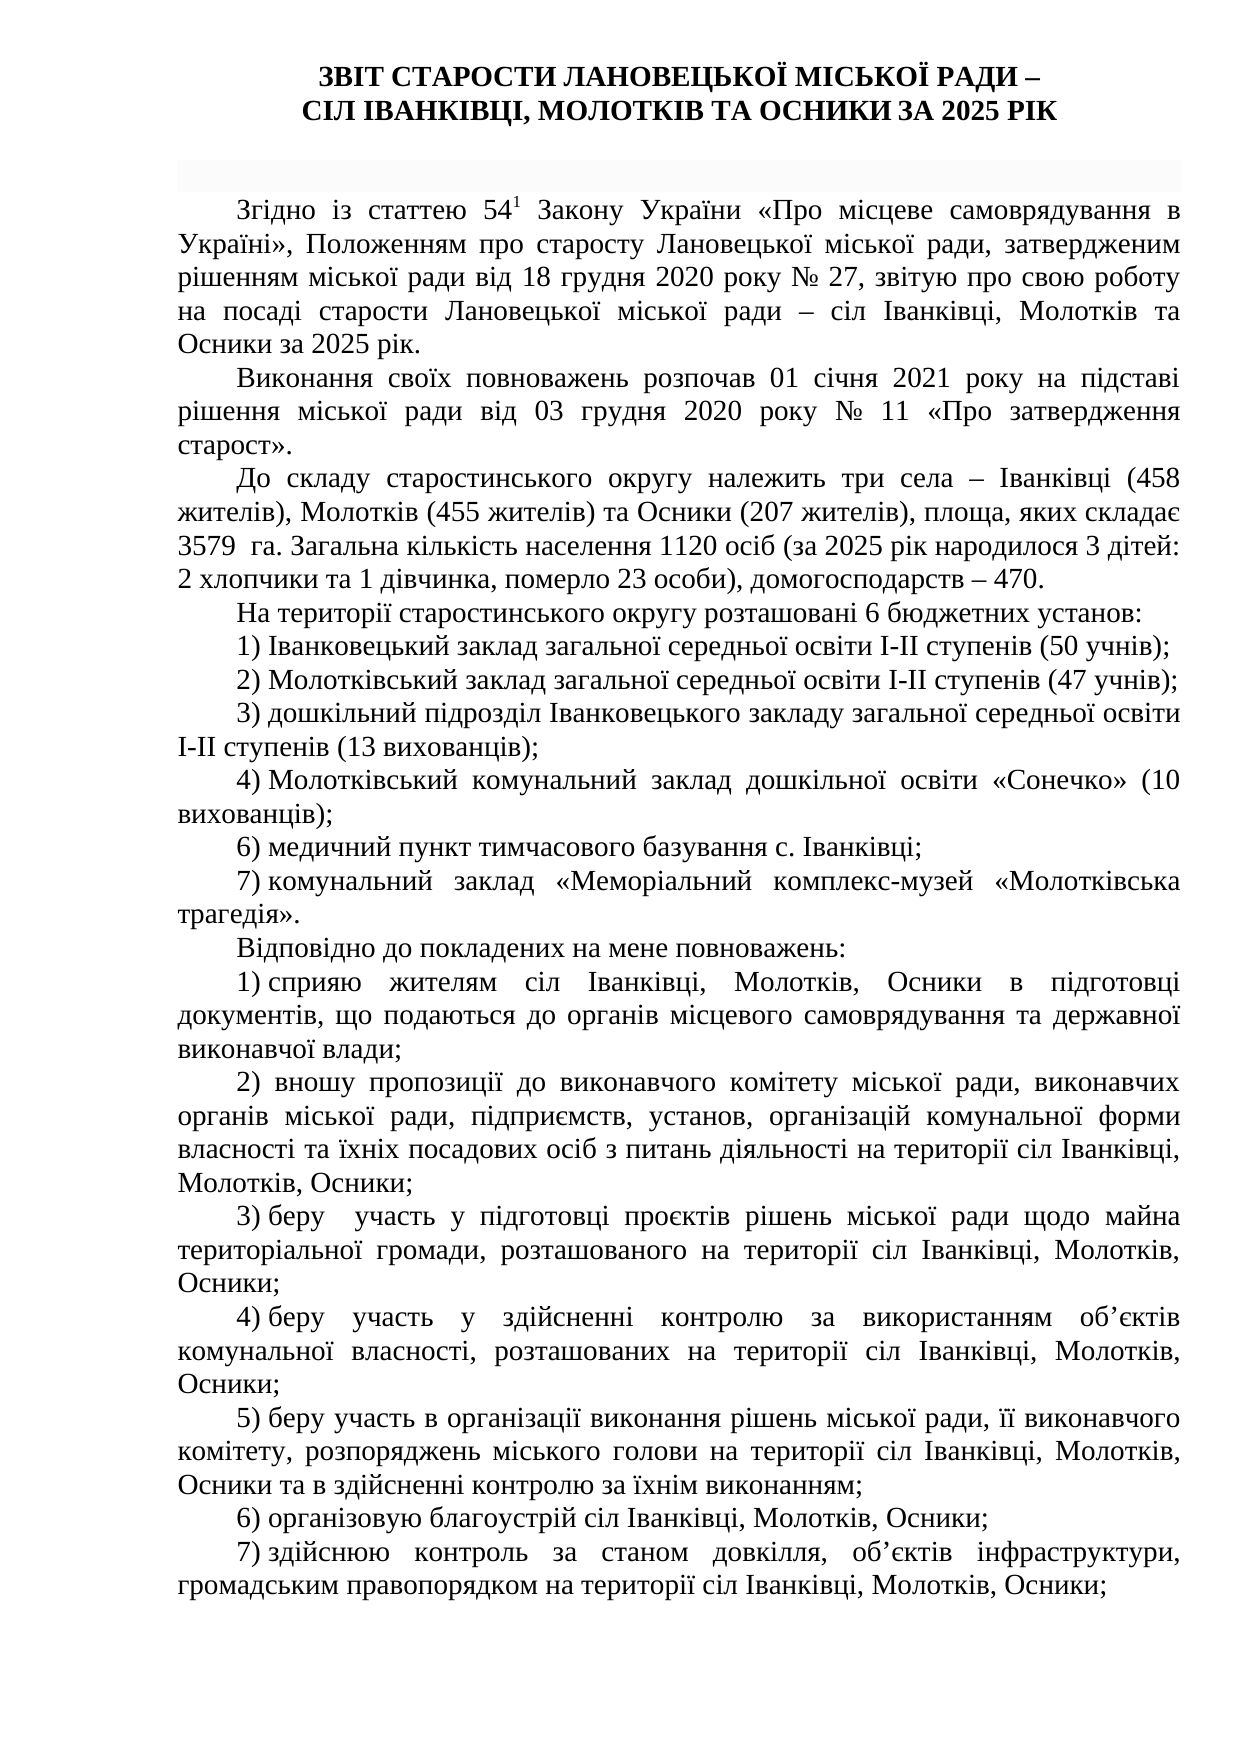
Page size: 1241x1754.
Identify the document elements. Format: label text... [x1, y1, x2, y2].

text 7) комунальний заклад «Меморіальний комплекс-музей «Молотківська трагедія». [177, 863, 1181, 930]
text ЗВІТ СТАРОСТИ ЛАНОВЕЦЬКОЇ МІСЬКОЇ РАДИ – [177, 59, 1181, 93]
text 3) дошкільний підрозділ Іванковецького закладу загальної середньої освіти І-ІІ ступенів (13 вихованців); [177, 695, 1181, 762]
text 2) вношу пропозиції до виконавчого комітету міської ради, виконавчих органів міської ради, підприємств, установ, організацій комунальної форми власності та їхніх посадових осіб з питань діяльності на території сіл Іванківці, Молотків, Осники; [177, 1064, 1181, 1198]
text 4) беру участь у здійсненні контролю за використанням об’єктів комунальної власності, розташованих на території сіл Іванківці, Молотків, Осники; [177, 1299, 1181, 1400]
text 3) беру участь у підготовці проєктів рішень міської ради щодо майна територіальної громади, розташованого на території сіл Іванківці, Молотків, Осники; [177, 1198, 1181, 1299]
text Відповідно до покладених на мене повноважень: [177, 930, 1181, 964]
text 6) організовую благоустрій сіл Іванківці, Молотків, Осники; [177, 1500, 1181, 1534]
text 4) Молотківський комунальний заклад дошкільної освіти «Сонечко» (10 вихованців); [177, 762, 1181, 829]
text СІЛ ІВАНКІВЦІ, МОЛОТКІВ ТА ОСНИКИ ЗА 2025 РІК [177, 93, 1181, 126]
text Згідно із статтею 541 Закону України «Про місцеве самоврядування в Україні», Положенням про старосту Лановецької міської ради, затвердженим рішенням міської ради від 18 грудня 2020 року № 27, звітую про свою роботу на посаді старости Лановецької міської ради – сіл Іванківці, Молотків та Осники за 2025 рік. [177, 192, 1181, 360]
text 2) Молотківський заклад загальної середньої освіти І-ІІ ступенів (47 учнів); [177, 662, 1181, 695]
text 1) сприяю жителям сіл Іванківці, Молотків, Осники в підготовці документів, що подаються до органів місцевого самоврядування та державної виконавчої влади; [177, 964, 1181, 1064]
text Виконання своїх повноважень розпочав 01 січня 2021 року на підставі рішення міської ради від 03 грудня 2020 року № 11 «Про затвердження старост». [177, 360, 1181, 461]
text 6) медичний пункт тимчасового базування с. Іванківці; [177, 829, 1181, 863]
text До складу старостинського округу належить три села – Іванківці (458 жителів), Молотків (455 жителів) та Осники (207 жителів), площа, яких складає 3579 га. Загальна кількість населення 1120 осіб (за 2025 рік народилося 3 дітей: 2 хлопчики та 1 дівчинка, померло 23 особи), домогосподарств – 470. [177, 461, 1181, 595]
text 5) беру участь в організації виконання рішень міської ради, її виконавчого комітету, розпоряджень міського голови на території сіл Іванківці, Молотків, Осники та в здійсненні контролю за їхнім виконанням; [177, 1400, 1181, 1500]
text 7) здійснюю контроль за станом довкілля, об’єктів інфраструктури, громадським правопорядком на території сіл Іванківці, Молотків, Осники; [177, 1534, 1181, 1601]
text На території старостинського округу розташовані 6 бюджетних установ: [177, 595, 1181, 628]
text 1) Іванковецький заклад загальної середньої освіти І-ІІ ступенів (50 учнів); [177, 628, 1181, 662]
